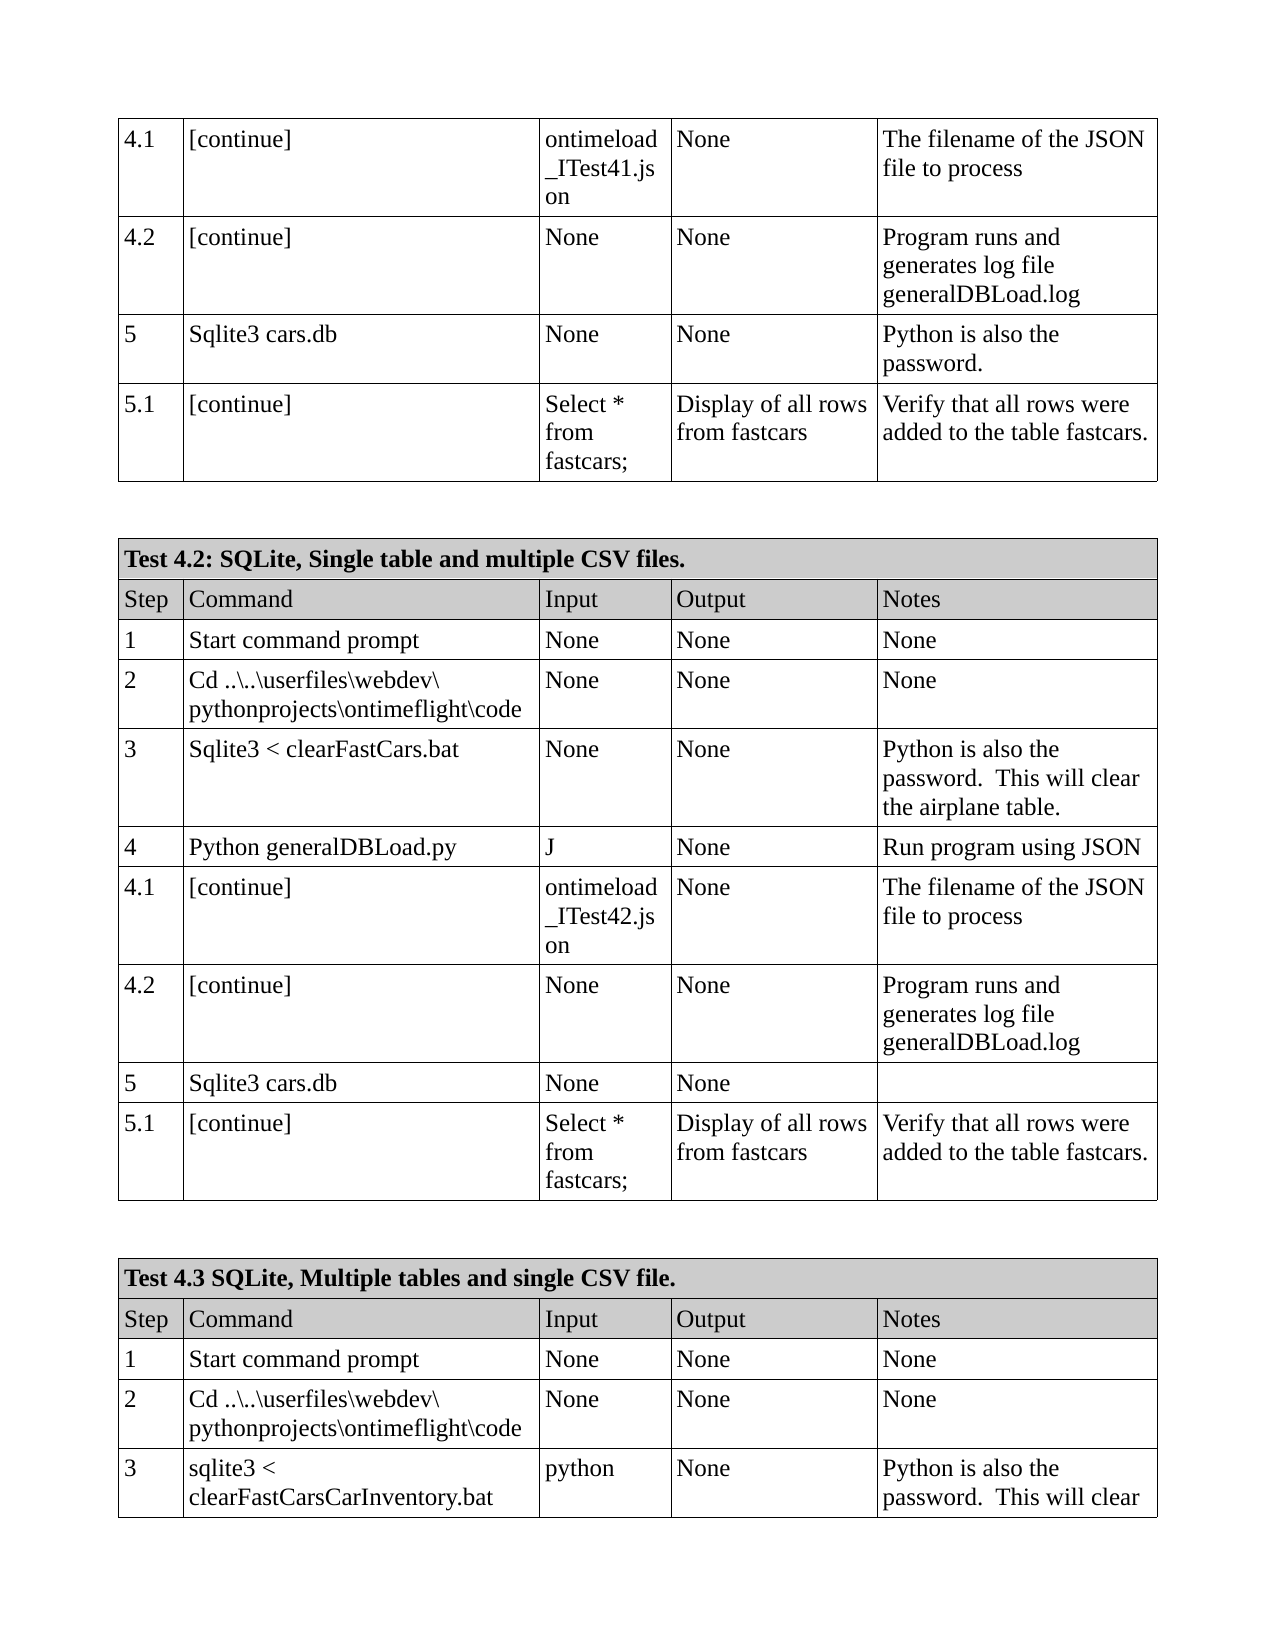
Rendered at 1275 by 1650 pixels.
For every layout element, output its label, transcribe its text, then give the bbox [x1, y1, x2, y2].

table_cell Sqlite3 cars.db [184, 315, 539, 383]
table_cell None [672, 867, 877, 964]
table_cell None [672, 1339, 877, 1379]
table_cell Start command prompt [184, 620, 539, 659]
table_cell The filename of the JSON file to process [878, 119, 1157, 216]
table_cell sqlite3 < clearFastCarsCarInventory.bat [184, 1449, 539, 1517]
table_cell None [672, 1380, 877, 1448]
table_cell Program runs and generates log file generalDBLoad.log [878, 965, 1157, 1062]
table_cell None [540, 729, 671, 826]
table_cell 4.2 [119, 965, 183, 1062]
table_cell The filename of the JSON file to process [878, 867, 1157, 964]
table_cell Display of all rows from fastcars [672, 384, 877, 481]
table_cell Input [540, 1299, 671, 1338]
table_cell [continue] [184, 384, 539, 481]
table_cell ontimeload_ITest42.json [540, 867, 671, 964]
table_cell Output [672, 1299, 877, 1338]
table_cell Verify that all rows were added to the table fastcars. [878, 384, 1157, 481]
table_cell 5 [119, 315, 183, 383]
table_cell Python generalDBLoad.py [184, 827, 539, 866]
table_cell python [540, 1449, 671, 1517]
table_cell None [878, 1380, 1157, 1448]
table_cell None [672, 965, 877, 1062]
table_cell Command [184, 580, 539, 619]
table_cell Step [119, 1299, 183, 1338]
table_cell None [672, 315, 877, 383]
table_cell Cd ..\..\userfiles\webdev\pythonprojects\ontimeflight\code [184, 1380, 539, 1448]
table_cell None [540, 965, 671, 1062]
table_cell 4.1 [119, 867, 183, 964]
table_cell None [672, 217, 877, 314]
table_cell None [672, 1063, 877, 1102]
table_cell 1 [119, 620, 183, 659]
table_cell None [540, 315, 671, 383]
table_cell Run program using JSON [878, 827, 1157, 866]
table_cell Sqlite3 cars.db [184, 1063, 539, 1102]
table_cell [continue] [184, 119, 539, 216]
table_cell Start command prompt [184, 1339, 539, 1379]
table_cell 5.1 [119, 1103, 183, 1200]
table_cell 2 [119, 1380, 183, 1448]
table_cell Step [119, 580, 183, 619]
table_cell None [878, 660, 1157, 728]
table_cell 1 [119, 1339, 183, 1379]
table_cell None [540, 1063, 671, 1102]
table_cell None [540, 217, 671, 314]
table_cell Select * from fastcars; [540, 1103, 671, 1200]
table_cell Input [540, 580, 671, 619]
table_cell 3 [119, 1449, 183, 1517]
table_cell 5.1 [119, 384, 183, 481]
table_cell 5 [119, 1063, 183, 1102]
table_cell ontimeload_ITest41.json [540, 119, 671, 216]
table_cell Program runs and generates log file generalDBLoad.log [878, 217, 1157, 314]
table_cell Cd ..\..\userfiles\webdev\pythonprojects\ontimeflight\code [184, 660, 539, 728]
table_cell None [540, 620, 671, 659]
table_cell None [540, 660, 671, 728]
table_cell 4 [119, 827, 183, 866]
table_cell Python is also the password. [878, 315, 1157, 383]
table_cell None [672, 620, 877, 659]
table_cell Python is also the password. This will clear the airplane table. [878, 729, 1157, 826]
table_cell None [672, 729, 877, 826]
table_cell 2 [119, 660, 183, 728]
table_header Test 4.2: SQLite, Single table and multiple CSV files. [119, 539, 1157, 578]
table_cell [878, 1063, 1157, 1102]
table_cell None [540, 1339, 671, 1379]
table_cell Verify that all rows were added to the table fastcars. [878, 1103, 1157, 1200]
table_cell Notes [878, 580, 1157, 619]
table_cell None [672, 1449, 877, 1517]
table_cell J [540, 827, 671, 866]
table_cell [continue] [184, 965, 539, 1062]
table_cell Output [672, 580, 877, 619]
table_cell [continue] [184, 867, 539, 964]
table_cell [continue] [184, 1103, 539, 1200]
table_cell 4.2 [119, 217, 183, 314]
table_cell Select * from fastcars; [540, 384, 671, 481]
table_cell None [672, 660, 877, 728]
table_cell Notes [878, 1299, 1157, 1338]
table_cell None [878, 1339, 1157, 1379]
table_cell None [672, 827, 877, 866]
table_cell Python is also the password. This will clear [878, 1449, 1157, 1517]
table_cell Display of all rows from fastcars [672, 1103, 877, 1200]
table_cell 3 [119, 729, 183, 826]
table_cell None [540, 1380, 671, 1448]
table_cell Command [184, 1299, 539, 1338]
table_cell 4.1 [119, 119, 183, 216]
table_cell None [672, 119, 877, 216]
table_cell None [878, 620, 1157, 659]
table_cell Sqlite3 < clearFastCars.bat [184, 729, 539, 826]
table_header Test 4.3 SQLite, Multiple tables and single CSV file. [119, 1259, 1157, 1298]
table_cell [continue] [184, 217, 539, 314]
